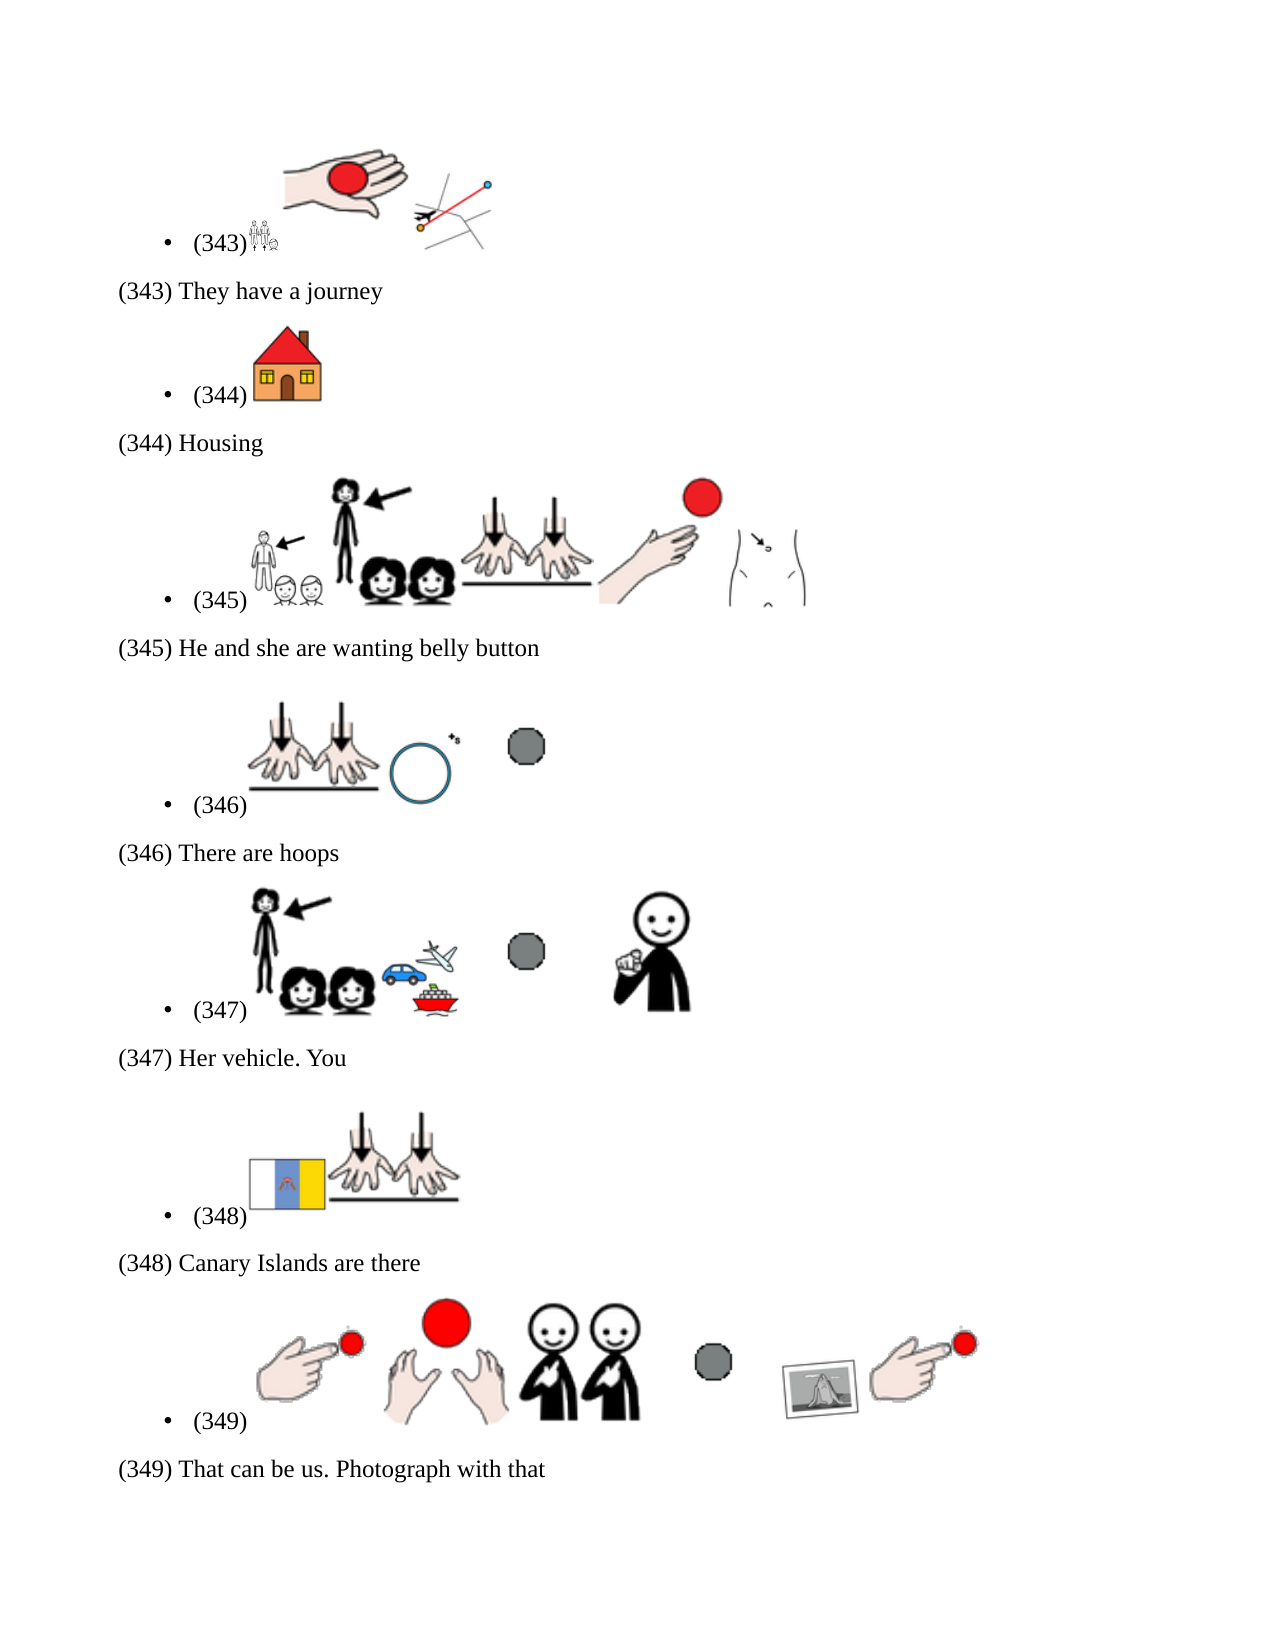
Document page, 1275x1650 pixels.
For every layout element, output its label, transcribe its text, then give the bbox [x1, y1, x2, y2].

list (343) [164, 118, 1157, 257]
picture [247, 1296, 994, 1430]
list (344) [164, 323, 1157, 409]
text (348) Canary Islands are there [118, 1248, 1157, 1277]
picture [247, 885, 728, 1019]
picture [247, 680, 594, 814]
list (345) [164, 475, 1157, 614]
text (347) Her vehicle. You [118, 1043, 1157, 1072]
list (348) [164, 1091, 1157, 1229]
text (349) That can be us. Photograph with that [118, 1454, 1157, 1482]
text (343) They have a journey [118, 276, 1157, 304]
text (345) He and she are wanting belly button [118, 633, 1157, 662]
picture [247, 1090, 461, 1225]
text (344) Housing [118, 428, 1157, 456]
picture [247, 475, 808, 609]
list (349) [164, 1296, 1157, 1435]
list (347) [164, 886, 1157, 1024]
picture [247, 323, 328, 404]
text (346) There are hoops [118, 838, 1157, 867]
picture [247, 118, 493, 252]
list (346) [164, 680, 1157, 819]
